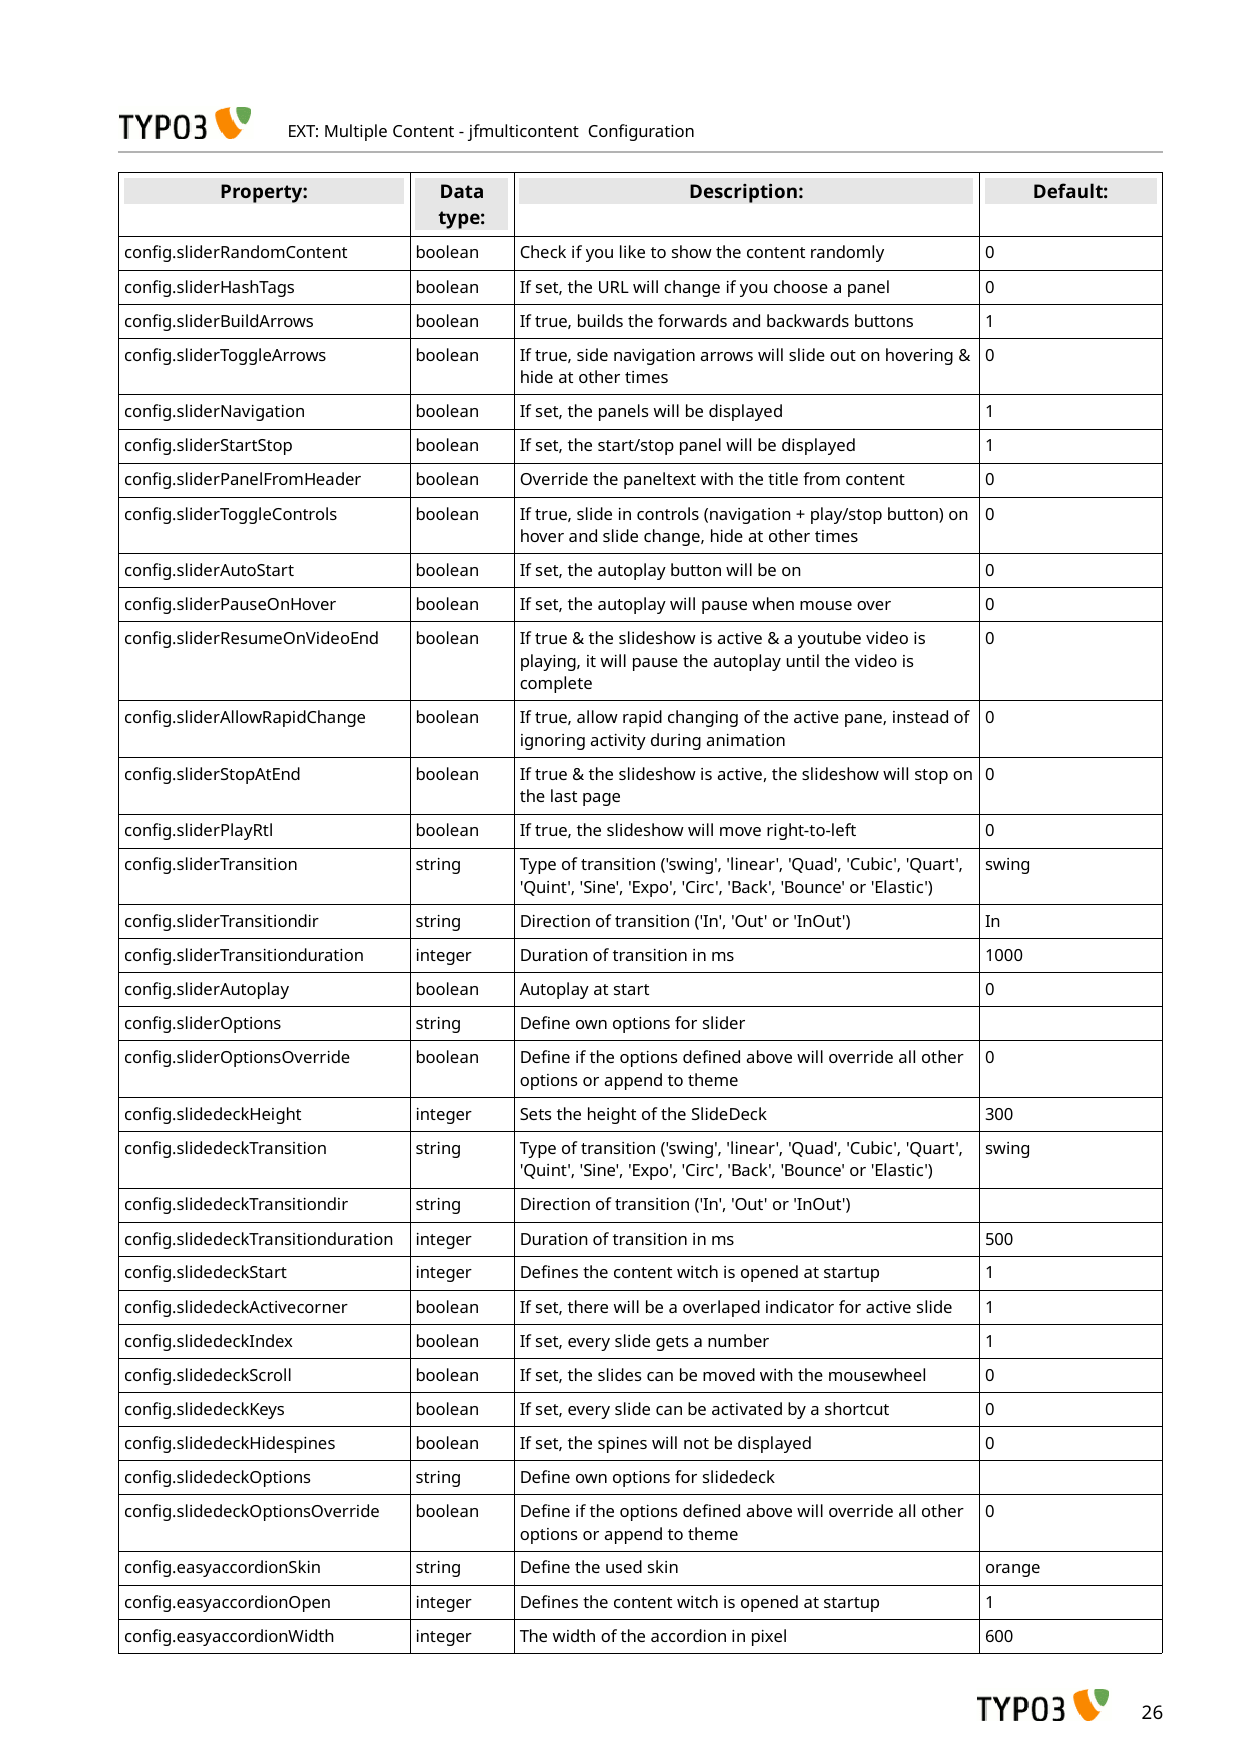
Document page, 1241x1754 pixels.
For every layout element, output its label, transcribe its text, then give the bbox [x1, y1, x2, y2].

table_cell boolean [411, 973, 514, 1006]
table_cell integer [411, 1223, 514, 1256]
table_cell [980, 1007, 1162, 1040]
table_cell integer [411, 939, 514, 972]
table_cell If set, the URL will change if you choose a panel [515, 271, 979, 304]
table_cell boolean [411, 305, 514, 338]
table_cell boolean [411, 498, 514, 553]
table_cell config.sliderStartStop [119, 430, 410, 462]
table_cell Sets the height of the SlideDeck [515, 1098, 979, 1131]
table_cell config.slidedeckOptionsOverride [119, 1495, 410, 1551]
table_cell 1 [980, 430, 1162, 462]
table_cell config.sliderNavigation [119, 395, 410, 428]
picture [118, 106, 254, 139]
picture [976, 1688, 1112, 1721]
table_cell config.slidedeckHeight [119, 1098, 410, 1131]
table_cell config.easyaccordionWidth [119, 1620, 410, 1653]
table_cell Type of transition ('swing', 'linear', 'Quad', 'Cubic', 'Quart', 'Quint', 'Sine', 'Expo', 'Circ', 'Back', 'Bounce' or 'Elastic') [515, 1132, 979, 1187]
table_cell config.sliderToggleControls [119, 498, 410, 553]
table_cell [980, 1189, 1162, 1222]
table_cell config.sliderHashTags [119, 271, 410, 304]
table_cell 0 [980, 554, 1162, 587]
table_cell boolean [411, 701, 514, 757]
table_cell 1 [980, 1257, 1162, 1290]
table_cell 1 [980, 395, 1162, 428]
table_cell swing [980, 1132, 1162, 1187]
table_cell boolean [411, 554, 514, 587]
table_cell 1 [980, 1586, 1162, 1619]
table_cell 0 [980, 622, 1162, 700]
table_cell string [411, 849, 514, 904]
table_cell 0 [980, 1427, 1162, 1460]
table_cell config.slidedeckTransition [119, 1132, 410, 1187]
table_cell boolean [411, 1427, 514, 1460]
table_cell 0 [980, 271, 1162, 304]
table_cell config.slidedeckOptions [119, 1461, 410, 1494]
table_cell boolean [411, 395, 514, 428]
table_cell boolean [411, 1495, 514, 1551]
table_cell 1 [980, 1325, 1162, 1358]
table_cell 1 [980, 1291, 1162, 1324]
table_cell If true & the slideshow is active & a youtube video is playing, it will pause the autoplay until the video is complete [515, 622, 979, 700]
table_cell Define own options for slider [515, 1007, 979, 1040]
table_cell If true, slide in controls (navigation + play/stop button) on hover and slide change, hide at other times [515, 498, 979, 553]
table_cell 0 [980, 1495, 1162, 1551]
table_cell integer [411, 1620, 514, 1653]
table_cell config.sliderTransition [119, 849, 410, 904]
table_cell config.sliderTransitionduration [119, 939, 410, 972]
table_cell config.slidedeckScroll [119, 1359, 410, 1392]
table_cell If true, side navigation arrows will slide out on hovering & hide at other times [515, 339, 979, 394]
table_cell 0 [980, 815, 1162, 847]
table_cell boolean [411, 1041, 514, 1097]
table_cell boolean [411, 1359, 514, 1392]
table_cell If set, the spines will not be displayed [515, 1427, 979, 1460]
table_cell 0 [980, 1041, 1162, 1097]
table_cell orange [980, 1552, 1162, 1585]
table_cell Define own options for slidedeck [515, 1461, 979, 1494]
table_cell boolean [411, 815, 514, 847]
table_cell config.sliderToggleArrows [119, 339, 410, 394]
table_cell config.slidedeckTransitiondir [119, 1189, 410, 1222]
table_cell Type of transition ('swing', 'linear', 'Quad', 'Cubic', 'Quart', 'Quint', 'Sine', 'Expo', 'Circ', 'Back', 'Bounce' or 'Elastic') [515, 849, 979, 904]
table_cell boolean [411, 271, 514, 304]
table_cell swing [980, 849, 1162, 904]
table_cell config.sliderTransitiondir [119, 905, 410, 938]
table_cell config.easyaccordionOpen [119, 1586, 410, 1619]
table_cell The width of the accordion in pixel [515, 1620, 979, 1653]
table_cell 1 [980, 305, 1162, 338]
table_cell boolean [411, 1393, 514, 1426]
table_cell Direction of transition ('In', 'Out' or 'InOut') [515, 905, 979, 938]
table_cell config.sliderStopAtEnd [119, 758, 410, 813]
table_cell 0 [980, 339, 1162, 394]
table_cell [980, 1461, 1162, 1494]
table_cell integer [411, 1257, 514, 1290]
table_cell If set, the start/stop panel will be displayed [515, 430, 979, 462]
table_cell Duration of transition in ms [515, 939, 979, 972]
table_cell config.sliderAutoplay [119, 973, 410, 1006]
table_cell Defines the content witch is opened at startup [515, 1257, 979, 1290]
table_cell 0 [980, 464, 1162, 497]
table_cell string [411, 905, 514, 938]
table_cell config.slidedeckStart [119, 1257, 410, 1290]
table_cell config.slidedeckKeys [119, 1393, 410, 1426]
table_cell config.sliderPauseOnHover [119, 588, 410, 621]
table_header Property: [119, 173, 410, 236]
table_cell integer [411, 1098, 514, 1131]
table_cell If true, the slideshow will move right-to-left [515, 815, 979, 847]
table_cell 0 [980, 237, 1162, 270]
table_cell Define the used skin [515, 1552, 979, 1585]
table_cell boolean [411, 464, 514, 497]
table_cell string [411, 1132, 514, 1187]
table_cell Autoplay at start [515, 973, 979, 1006]
table_cell config.sliderRandomContent [119, 237, 410, 270]
table_cell boolean [411, 430, 514, 462]
table_cell If set, the panels will be displayed [515, 395, 979, 428]
table_cell 0 [980, 701, 1162, 757]
table_cell 0 [980, 1393, 1162, 1426]
table_cell If set, there will be a overlaped indicator for active slide [515, 1291, 979, 1324]
table_cell Check if you like to show the content randomly [515, 237, 979, 270]
table_cell integer [411, 1586, 514, 1619]
table_cell Defines the content witch is opened at startup [515, 1586, 979, 1619]
table_header Default: [980, 173, 1162, 236]
table_cell If set, the autoplay button will be on [515, 554, 979, 587]
table_cell config.sliderResumeOnVideoEnd [119, 622, 410, 700]
table_cell config.sliderAllowRapidChange [119, 701, 410, 757]
table_cell config.slidedeckHidespines [119, 1427, 410, 1460]
table_cell boolean [411, 237, 514, 270]
table_cell config.slidedeckActivecorner [119, 1291, 410, 1324]
table_cell string [411, 1007, 514, 1040]
table_cell string [411, 1461, 514, 1494]
table_header Description: [515, 173, 979, 236]
table_cell 0 [980, 588, 1162, 621]
table_cell If set, every slide gets a number [515, 1325, 979, 1358]
table_cell config.easyaccordionSkin [119, 1552, 410, 1585]
table_header Data type: [411, 173, 514, 236]
table_cell 1000 [980, 939, 1162, 972]
table_cell If true & the slideshow is active, the slideshow will stop on the last page [515, 758, 979, 813]
table_cell If set, the slides can be moved with the mousewheel [515, 1359, 979, 1392]
table_cell string [411, 1189, 514, 1222]
table_cell config.sliderOptions [119, 1007, 410, 1040]
table_cell 600 [980, 1620, 1162, 1653]
table_cell config.sliderBuildArrows [119, 305, 410, 338]
table_cell string [411, 1552, 514, 1585]
table_cell config.sliderAutoStart [119, 554, 410, 587]
table_cell 500 [980, 1223, 1162, 1256]
table_cell If set, every slide can be activated by a shortcut [515, 1393, 979, 1426]
table_cell If true, allow rapid changing of the active pane, instead of ignoring activity during animation [515, 701, 979, 757]
table_cell boolean [411, 339, 514, 394]
table_cell Direction of transition ('In', 'Out' or 'InOut') [515, 1189, 979, 1222]
table_cell 0 [980, 1359, 1162, 1392]
table_cell 300 [980, 1098, 1162, 1131]
table_cell config.sliderPlayRtl [119, 815, 410, 847]
table_cell config.sliderOptionsOverride [119, 1041, 410, 1097]
table_cell boolean [411, 588, 514, 621]
table_cell If set, the autoplay will pause when mouse over [515, 588, 979, 621]
table_cell config.slidedeckTransitionduration [119, 1223, 410, 1256]
table_cell 0 [980, 498, 1162, 553]
table_cell If true, builds the forwards and backwards buttons [515, 305, 979, 338]
table_cell Define if the options defined above will override all other options or append to theme [515, 1041, 979, 1097]
table_cell Duration of transition in ms [515, 1223, 979, 1256]
table_cell config.sliderPanelFromHeader [119, 464, 410, 497]
table_cell boolean [411, 1325, 514, 1358]
table_cell Define if the options defined above will override all other options or append to theme [515, 1495, 979, 1551]
table_cell boolean [411, 1291, 514, 1324]
table_cell boolean [411, 622, 514, 700]
table_cell config.slidedeckIndex [119, 1325, 410, 1358]
table_cell boolean [411, 758, 514, 813]
table_cell In [980, 905, 1162, 938]
table_cell 0 [980, 973, 1162, 1006]
table_cell Override the paneltext with the title from content [515, 464, 979, 497]
table_cell 0 [980, 758, 1162, 813]
